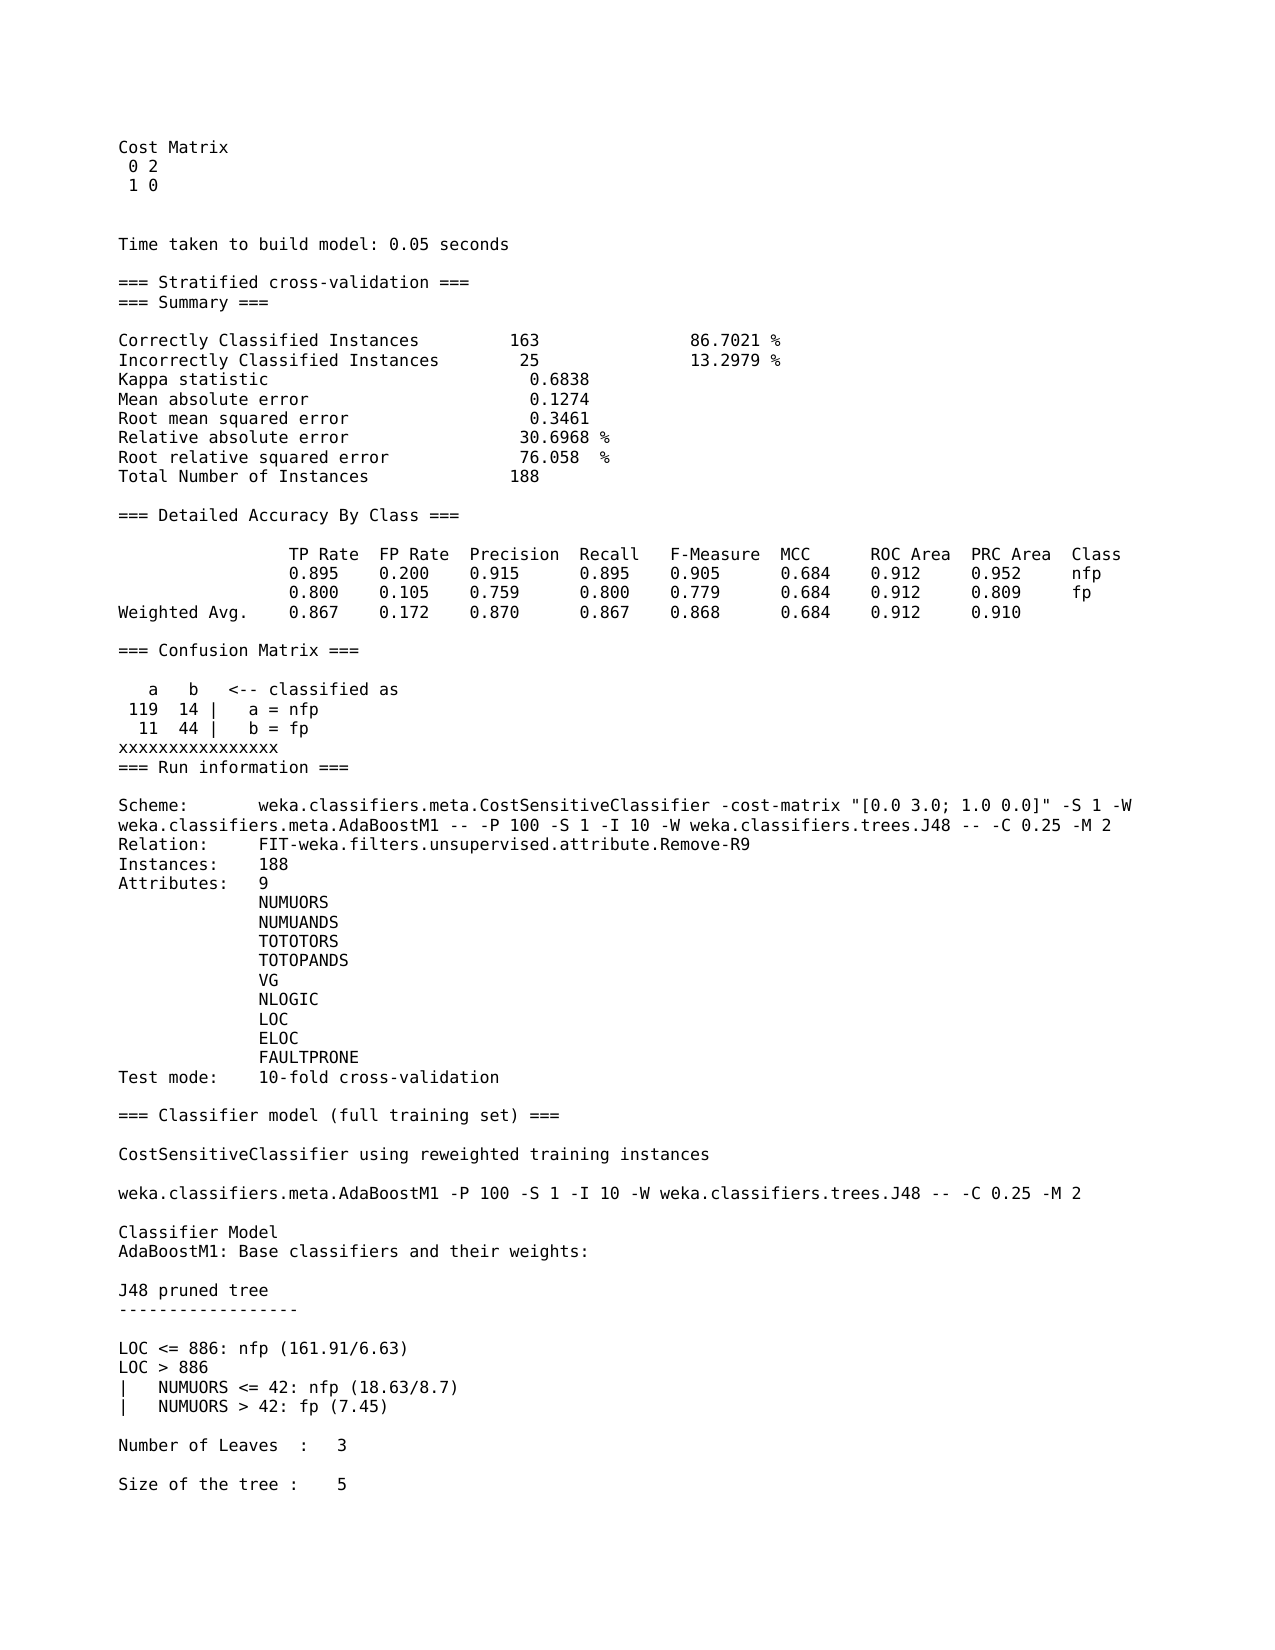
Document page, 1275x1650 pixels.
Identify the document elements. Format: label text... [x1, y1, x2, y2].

text 1 0 [118, 176, 1157, 196]
text === Confusion Matrix === [118, 641, 1157, 661]
text xxxxxxxxxxxxxxxx [118, 738, 1157, 757]
text ------------------ [118, 1300, 1157, 1319]
text Incorrectly Classified Instances 25 13.2979 % [118, 351, 1157, 370]
text NUMUANDS [118, 912, 1157, 932]
text | NUMUORS <= 42: nfp (18.63/8.7) [118, 1377, 1157, 1397]
text AdaBoostM1: Base classifiers and their weights: [118, 1242, 1157, 1261]
text Total Number of Instances 188 [118, 467, 1157, 486]
text Mean absolute error 0.1274 [118, 389, 1157, 409]
text LOC <= 886: nfp (161.91/6.63) [118, 1339, 1157, 1358]
text J48 pruned tree [118, 1281, 1157, 1300]
text a b <-- classified as [118, 680, 1157, 699]
text NUMUORS [118, 893, 1157, 912]
text Instances: 188 [118, 854, 1157, 874]
text === Detailed Accuracy By Class === [118, 506, 1157, 525]
text Number of Leaves : 3 [118, 1436, 1157, 1455]
text Classifier Model [118, 1222, 1157, 1242]
text === Classifier model (full training set) === [118, 1106, 1157, 1126]
text Time taken to build model: 0.05 seconds [118, 234, 1157, 254]
text 0.800 0.105 0.759 0.800 0.779 0.684 0.912 0.809 fp [118, 583, 1157, 602]
text 119 14 | a = nfp [118, 699, 1157, 719]
text Root mean squared error 0.3461 [118, 409, 1157, 428]
text Size of the tree : 5 [118, 1474, 1157, 1494]
text 0 2 [118, 157, 1157, 176]
text TOTOPANDS [118, 951, 1157, 971]
text TOTOTORS [118, 932, 1157, 951]
text === Stratified cross-validation === [118, 273, 1157, 292]
text Kappa statistic 0.6838 [118, 370, 1157, 389]
text Scheme: weka.classifiers.meta.CostSensitiveClassifier -cost-matrix "[0.0 3.0; 1.0 0.0]" -S 1 -W weka.classifiers.meta.AdaBoostM1 -- -P 100 -S 1 -I 10 -W weka.classifiers.trees.J48 -- -C 0.25 -M 2 [118, 796, 1157, 835]
text weka.classifiers.meta.AdaBoostM1 -P 100 -S 1 -I 10 -W weka.classifiers.trees.J48 -- -C 0.25 -M 2 [118, 1184, 1157, 1203]
text LOC [118, 1009, 1157, 1029]
text Relation: FIT-weka.filters.unsupervised.attribute.Remove-R9 [118, 835, 1157, 854]
text Cost Matrix [118, 137, 1157, 157]
text Root relative squared error 76.058 % [118, 447, 1157, 467]
text 0.895 0.200 0.915 0.895 0.905 0.684 0.912 0.952 nfp [118, 564, 1157, 583]
text TP Rate FP Rate Precision Recall F-Measure MCC ROC Area PRC Area Class [118, 544, 1157, 564]
text NLOGIC [118, 990, 1157, 1009]
text CostSensitiveClassifier using reweighted training instances [118, 1145, 1157, 1164]
text === Summary === [118, 292, 1157, 312]
text Correctly Classified Instances 163 86.7021 % [118, 331, 1157, 351]
text VG [118, 971, 1157, 990]
text Attributes: 9 [118, 874, 1157, 893]
text FAULTPRONE [118, 1048, 1157, 1067]
text Relative absolute error 30.6968 % [118, 428, 1157, 447]
text ELOC [118, 1029, 1157, 1048]
text Weighted Avg. 0.867 0.172 0.870 0.867 0.868 0.684 0.912 0.910 [118, 602, 1157, 622]
text === Run information === [118, 757, 1157, 777]
text 11 44 | b = fp [118, 719, 1157, 738]
text Test mode: 10-fold cross-validation [118, 1067, 1157, 1087]
text LOC > 886 [118, 1358, 1157, 1377]
text | NUMUORS > 42: fp (7.45) [118, 1397, 1157, 1416]
